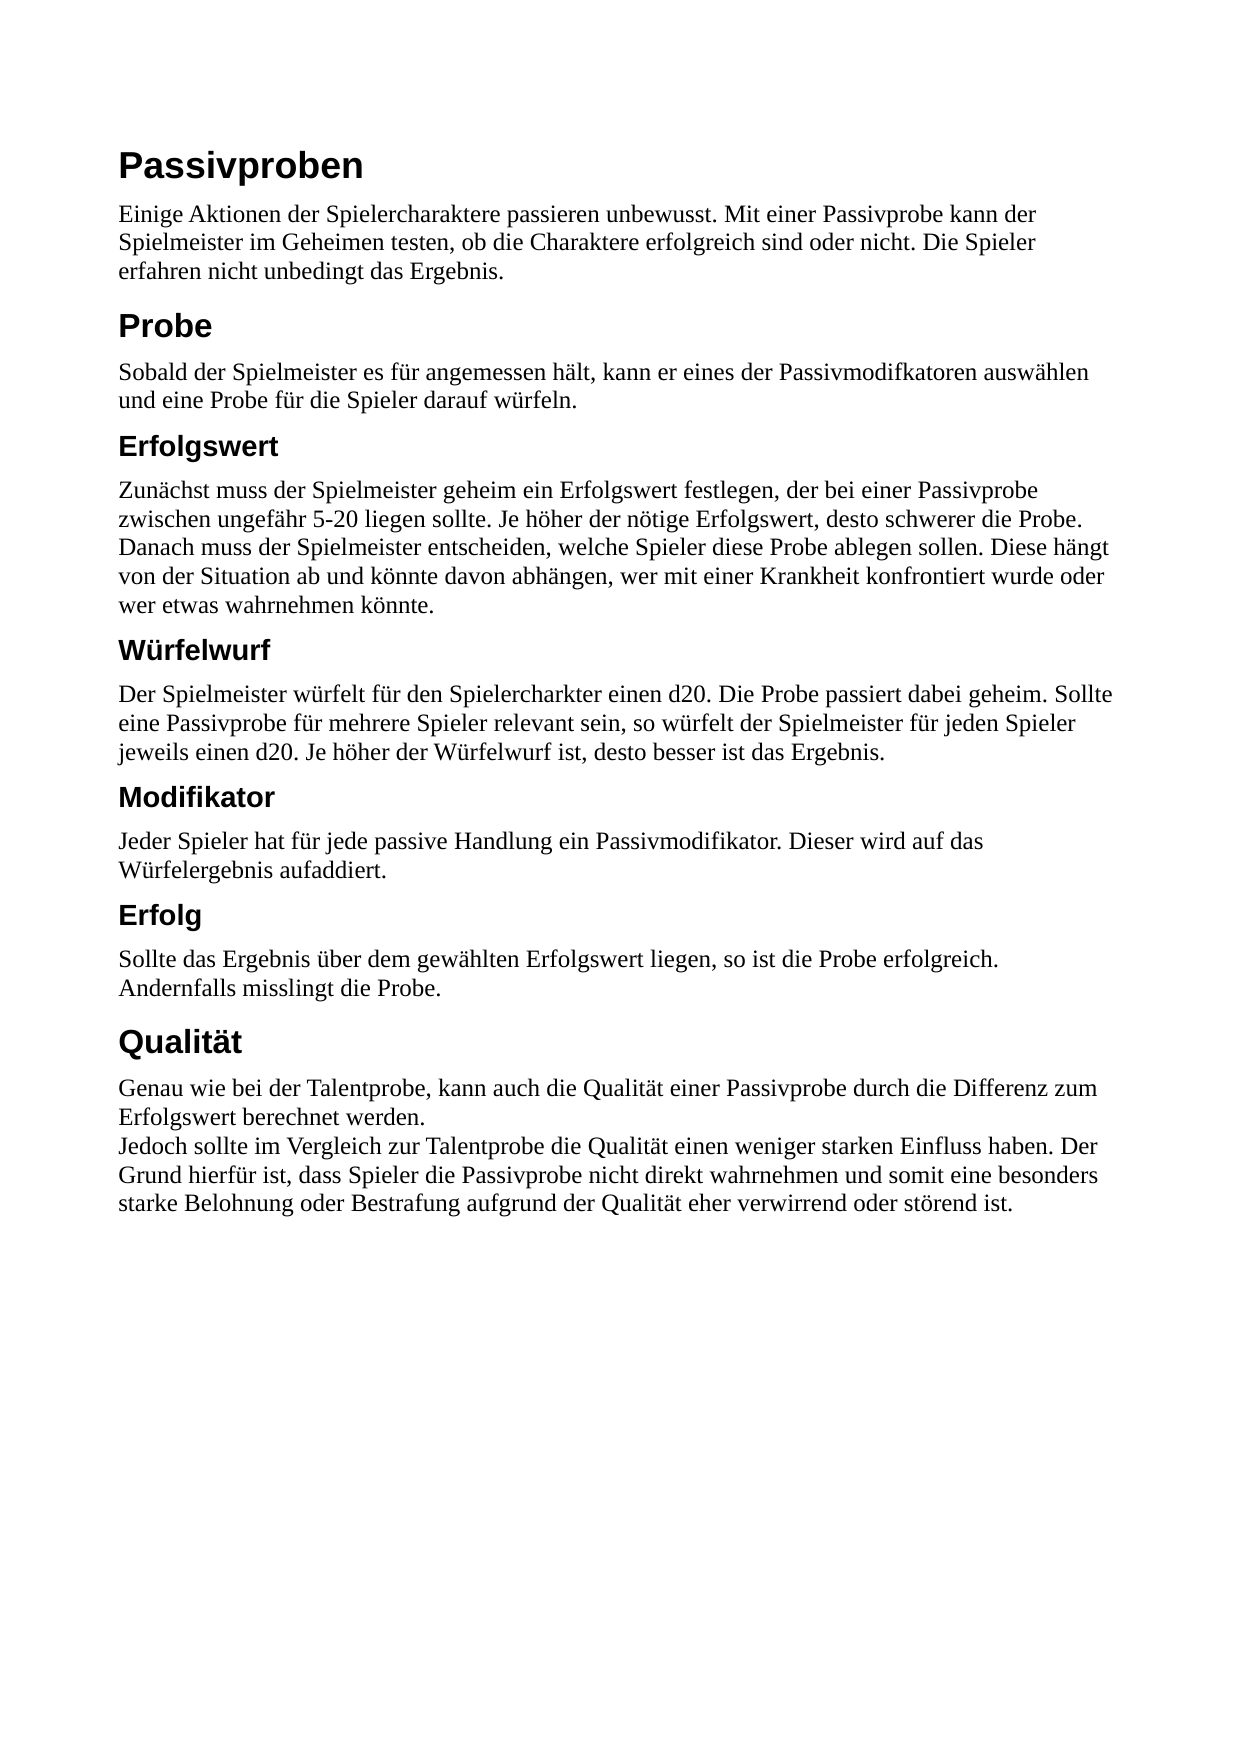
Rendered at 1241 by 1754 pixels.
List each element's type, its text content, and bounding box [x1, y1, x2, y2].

subtitle Probe [118, 306, 1122, 344]
subtitle Qualität [118, 1023, 1122, 1061]
subtitle Passivproben [118, 143, 1122, 186]
text Sobald der Spielmeister es für angemessen hält, kann er eines der Passivmodifkatoren auswählen und eine Probe für die Spieler darauf würfeln. [118, 357, 1122, 414]
subtitle Erfolgswert [118, 429, 1122, 462]
text Jeder Spieler hat für jede passive Handlung ein Passivmodifikator. Dieser wird auf das Würfelergebnis aufaddiert. [118, 826, 1122, 884]
text Genau wie bei der Talentprobe, kann auch die Qualität einer Passivprobe durch die Differenz zum Erfolgswert berechnet werden. [118, 1073, 1122, 1131]
text Jedoch sollte im Vergleich zur Talentprobe die Qualität einen weniger starken Einfluss haben. Der Grund hierfür ist, dass Spieler die Passivprobe nicht direkt wahrnehmen und somit eine besonders starke Belohnung oder Bestrafung aufgrund der Qualität eher verwirrend oder störend ist. [118, 1131, 1122, 1217]
text Sollte das Ergebnis über dem gewählten Erfolgswert liegen, so ist die Probe erfolgreich. Andernfalls misslingt die Probe. [118, 944, 1122, 1002]
subtitle Erfolg [118, 898, 1122, 932]
text Danach muss der Spielmeister entscheiden, welche Spieler diese Probe ablegen sollen. Diese hängt von der Situation ab und könnte davon abhängen, wer mit einer Krankheit konfrontiert wurde oder wer etwas wahrnehmen könnte. [118, 532, 1122, 619]
text Der Spielmeister würfelt für den Spielercharkter einen d20. Die Probe passiert dabei geheim. Sollte eine Passivprobe für mehrere Spieler relevant sein, so würfelt der Spielmeister für jeden Spieler jeweils einen d20. Je höher der Würfelwurf ist, desto besser ist das Ergebnis. [118, 679, 1122, 766]
text Zunächst muss der Spielmeister geheim ein Erfolgswert festlegen, der bei einer Passivprobe zwischen ungefähr 5-20 liegen sollte. Je höher der nötige Erfolgswert, desto schwerer die Probe. [118, 475, 1122, 532]
text Einige Aktionen der Spielercharaktere passieren unbewusst. Mit einer Passivprobe kann der Spielmeister im Geheimen testen, ob die Charaktere erfolgreich sind oder nicht. Die Spieler erfahren nicht unbedingt das Ergebnis. [118, 199, 1122, 285]
subtitle Würfelwurf [118, 633, 1122, 667]
subtitle Modifikator [118, 780, 1122, 814]
